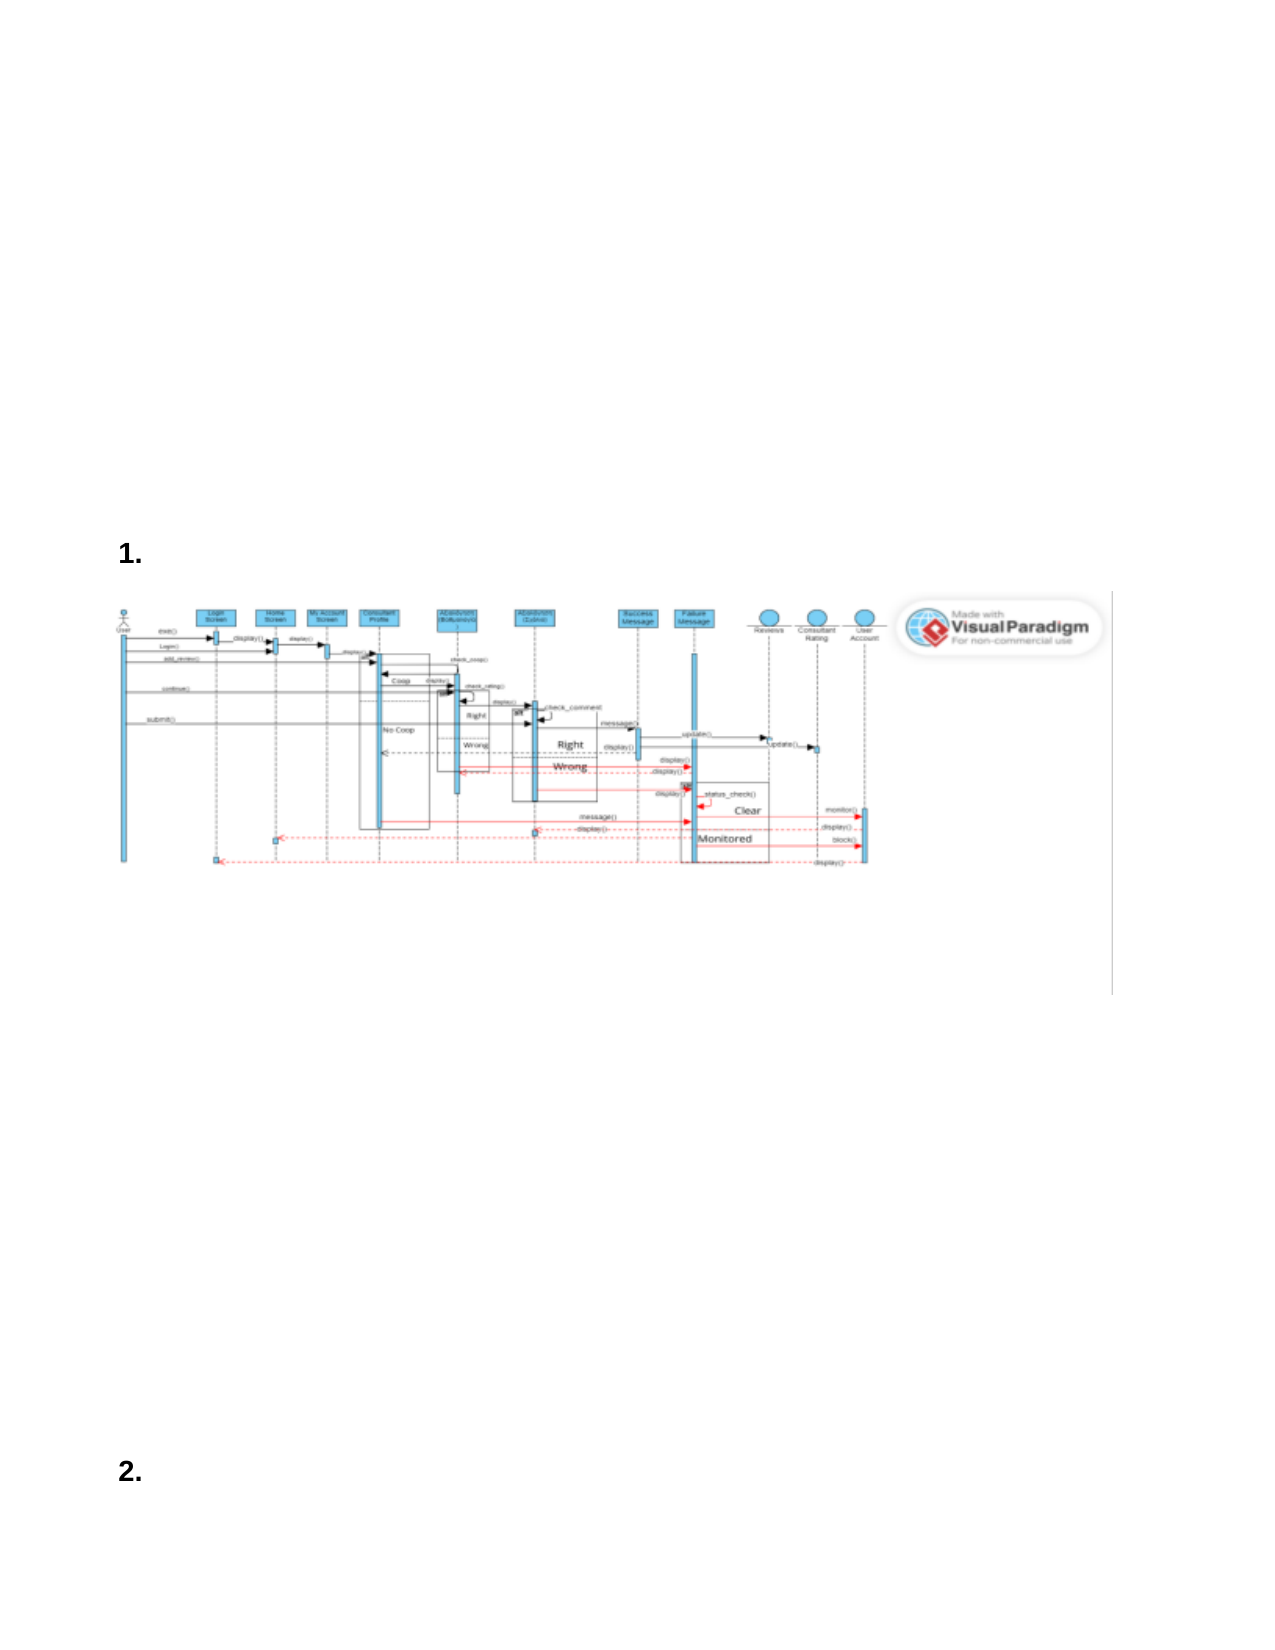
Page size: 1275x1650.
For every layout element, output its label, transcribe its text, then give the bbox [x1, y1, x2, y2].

text 1. [118, 536, 1157, 569]
text 2. [118, 1454, 1157, 1487]
picture [107, 591, 1114, 995]
